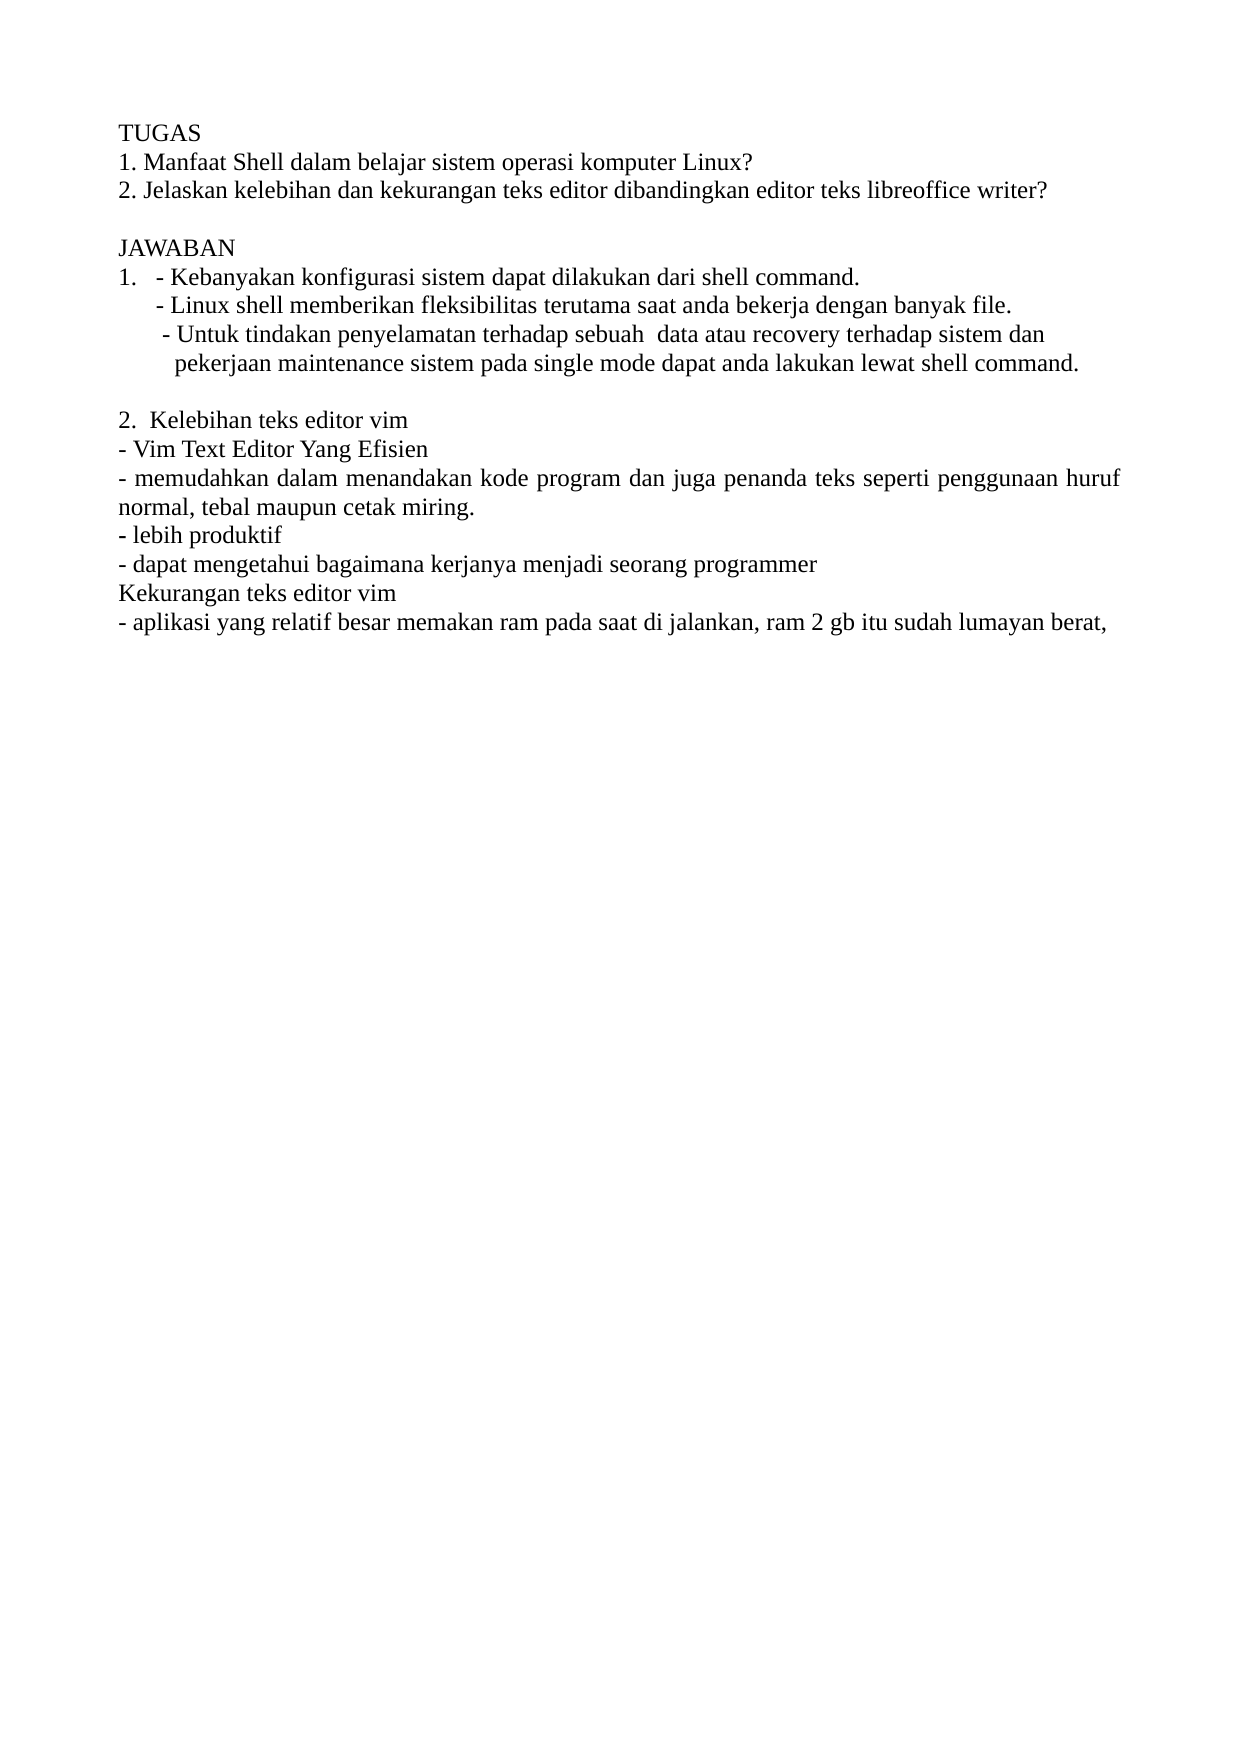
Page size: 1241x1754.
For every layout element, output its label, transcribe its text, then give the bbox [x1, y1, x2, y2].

text - Untuk tindakan penyelamatan terhadap sebuah data atau recovery terhadap sistem dan [118, 319, 1122, 348]
text Kekurangan teks editor vim [118, 578, 1122, 607]
text JAWABAN [118, 233, 1122, 262]
text - lebih produktif [118, 521, 1122, 549]
text pekerjaan maintenance sistem pada single mode dapat anda lakukan lewat shell command. [118, 348, 1122, 377]
text 1. - Kebanyakan konfigurasi sistem dapat dilakukan dari shell command. [118, 262, 1122, 291]
text 1. Manfaat Shell dalam belajar sistem operasi komputer Linux? [118, 147, 1122, 176]
text - dapat mengetahui bagaimana kerjanya menjadi seorang programmer [118, 549, 1122, 578]
text 2. Kelebihan teks editor vim [118, 406, 1122, 434]
text - Vim Text Editor Yang Efisien [118, 434, 1122, 463]
text - Linux shell memberikan fleksibilitas terutama saat anda bekerja dengan banyak file. [118, 291, 1122, 319]
text - aplikasi yang relatif besar memakan ram pada saat di jalankan, ram 2 gb itu sudah lumayan berat, [118, 607, 1122, 636]
text TUGAS [118, 118, 1122, 147]
text - memudahkan dalam menandakan kode program dan juga penanda teks seperti penggunaan huruf normal, tebal maupun cetak miring. [118, 463, 1122, 521]
text 2. Jelaskan kelebihan dan kekurangan teks editor dibandingkan editor teks libreoffice writer? [118, 176, 1122, 204]
